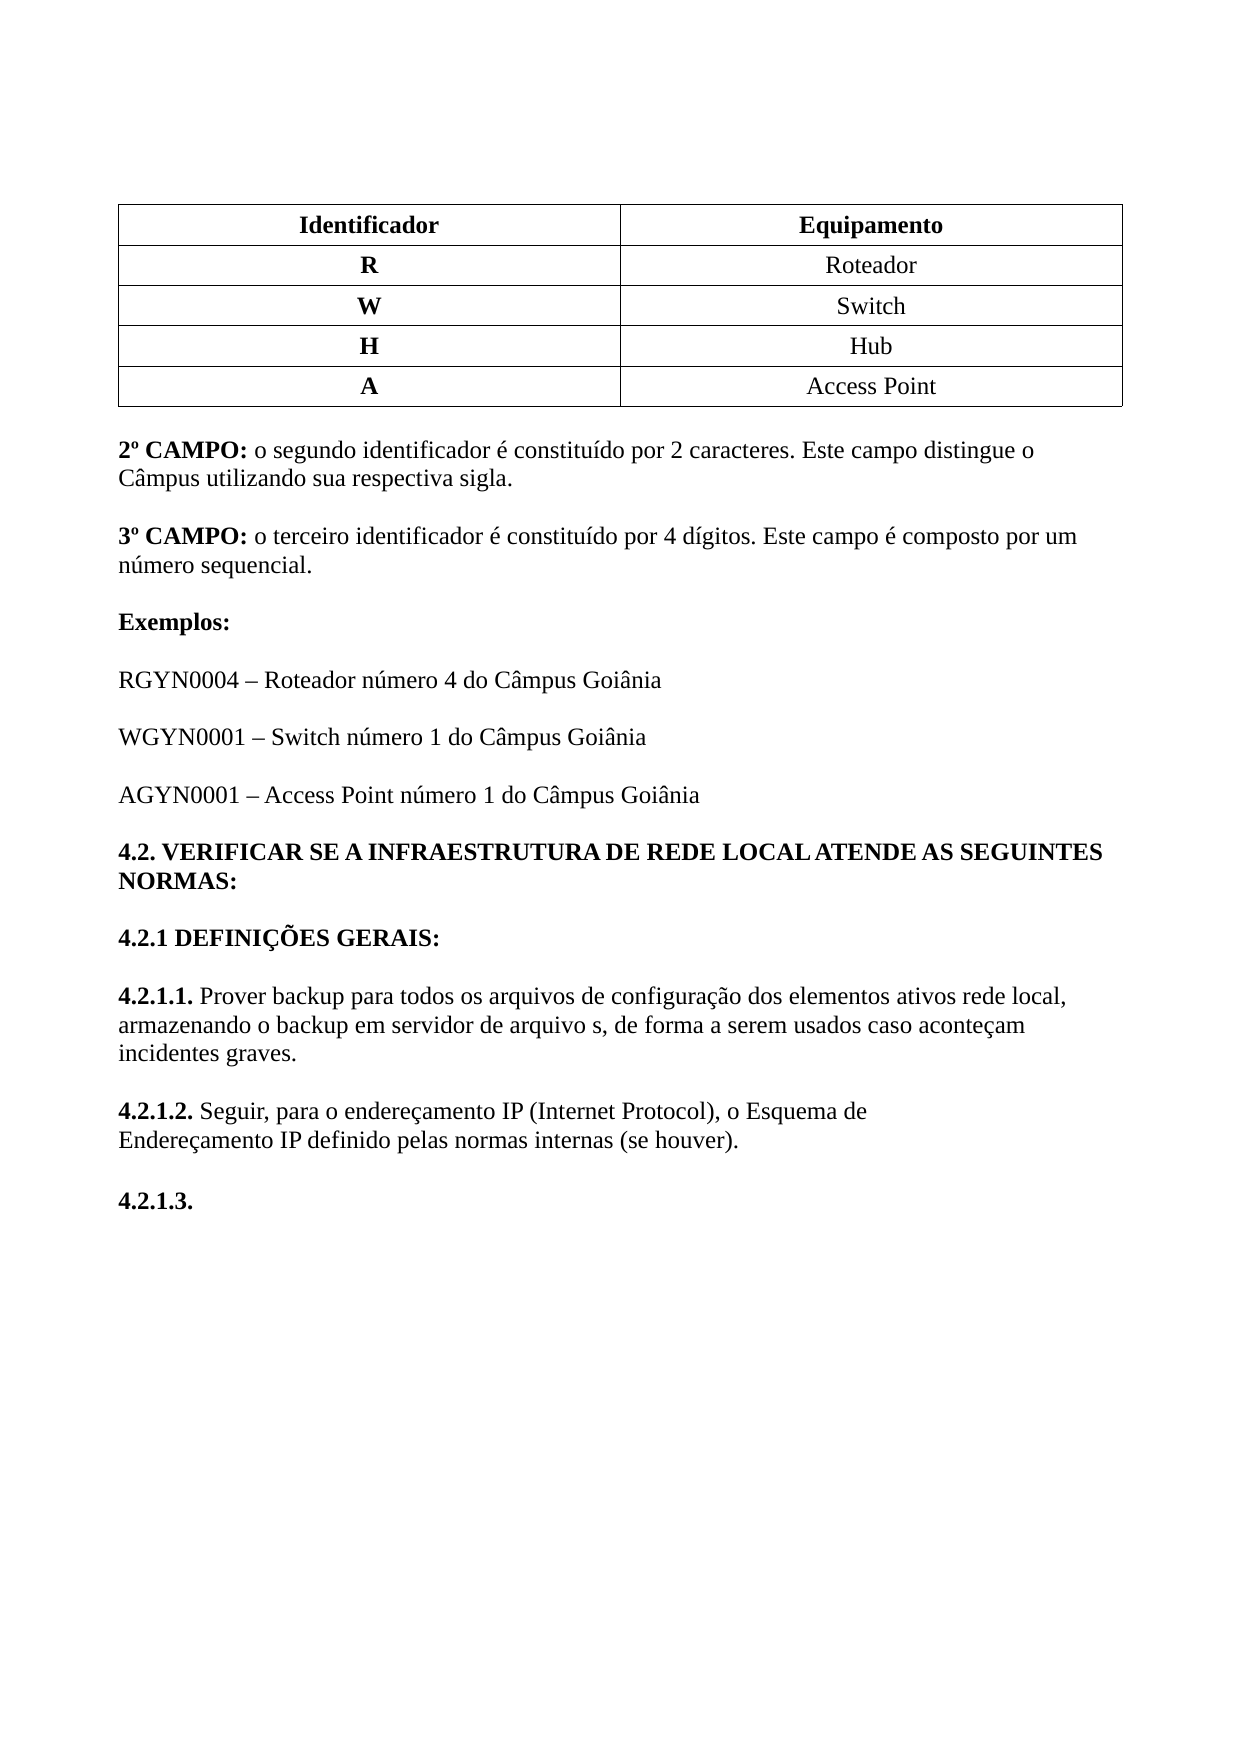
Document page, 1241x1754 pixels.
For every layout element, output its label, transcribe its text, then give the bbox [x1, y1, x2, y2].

text 4.2.1.1. Prover backup para todos os arquivos de configuração dos elementos ativos rede local, armazenando o backup em servidor de arquivo s, de forma a serem usados caso aconteçam incidentes graves. [118, 981, 1122, 1067]
table_cell R [119, 246, 620, 285]
table_header Equipamento [621, 205, 1122, 245]
text WGYN0001 – Switch número 1 do Câmpus Goiânia [118, 722, 1122, 751]
table_cell Access Point [621, 367, 1122, 406]
text  [118, 492, 1122, 521]
text AGYN0001 – Access Point número 1 do Câmpus Goiânia [118, 780, 1122, 808]
text RGYN0004 – Roteador número 4 do Câmpus Goiânia [118, 665, 1122, 693]
table_cell W [119, 286, 620, 325]
table_header Identificador [119, 205, 620, 245]
table_cell Hub [621, 326, 1122, 366]
text Endereçamento IP definido pelas normas internas (se houver). [118, 1125, 1122, 1153]
table_cell Roteador [621, 246, 1122, 285]
text 4.2.1.3. [118, 1182, 1122, 1216]
text Exemplos: [118, 607, 1122, 636]
text 4.2.1 DEFINIÇÕES GERAIS: [118, 923, 1122, 952]
text 4.2.1.2. Seguir, para o endereçamento IP (Internet Protocol), o Esquema de [118, 1096, 1122, 1125]
text 3º CAMPO: o terceiro identificador é constituído por 4 dígitos. Este campo é composto por um número sequencial. [118, 521, 1122, 578]
table_cell H [119, 326, 620, 366]
text 4.2. VERIFICAR SE A INFRAESTRUTURA DE REDE LOCAL ATENDE AS SEGUINTES NORMAS: [118, 837, 1122, 895]
text 2º CAMPO: o segundo identificador é constituído por 2 caracteres. Este campo distingue o Câmpus utilizando sua respectiva sigla. [118, 435, 1122, 492]
table_cell A [119, 367, 620, 406]
table_cell Switch [621, 286, 1122, 325]
